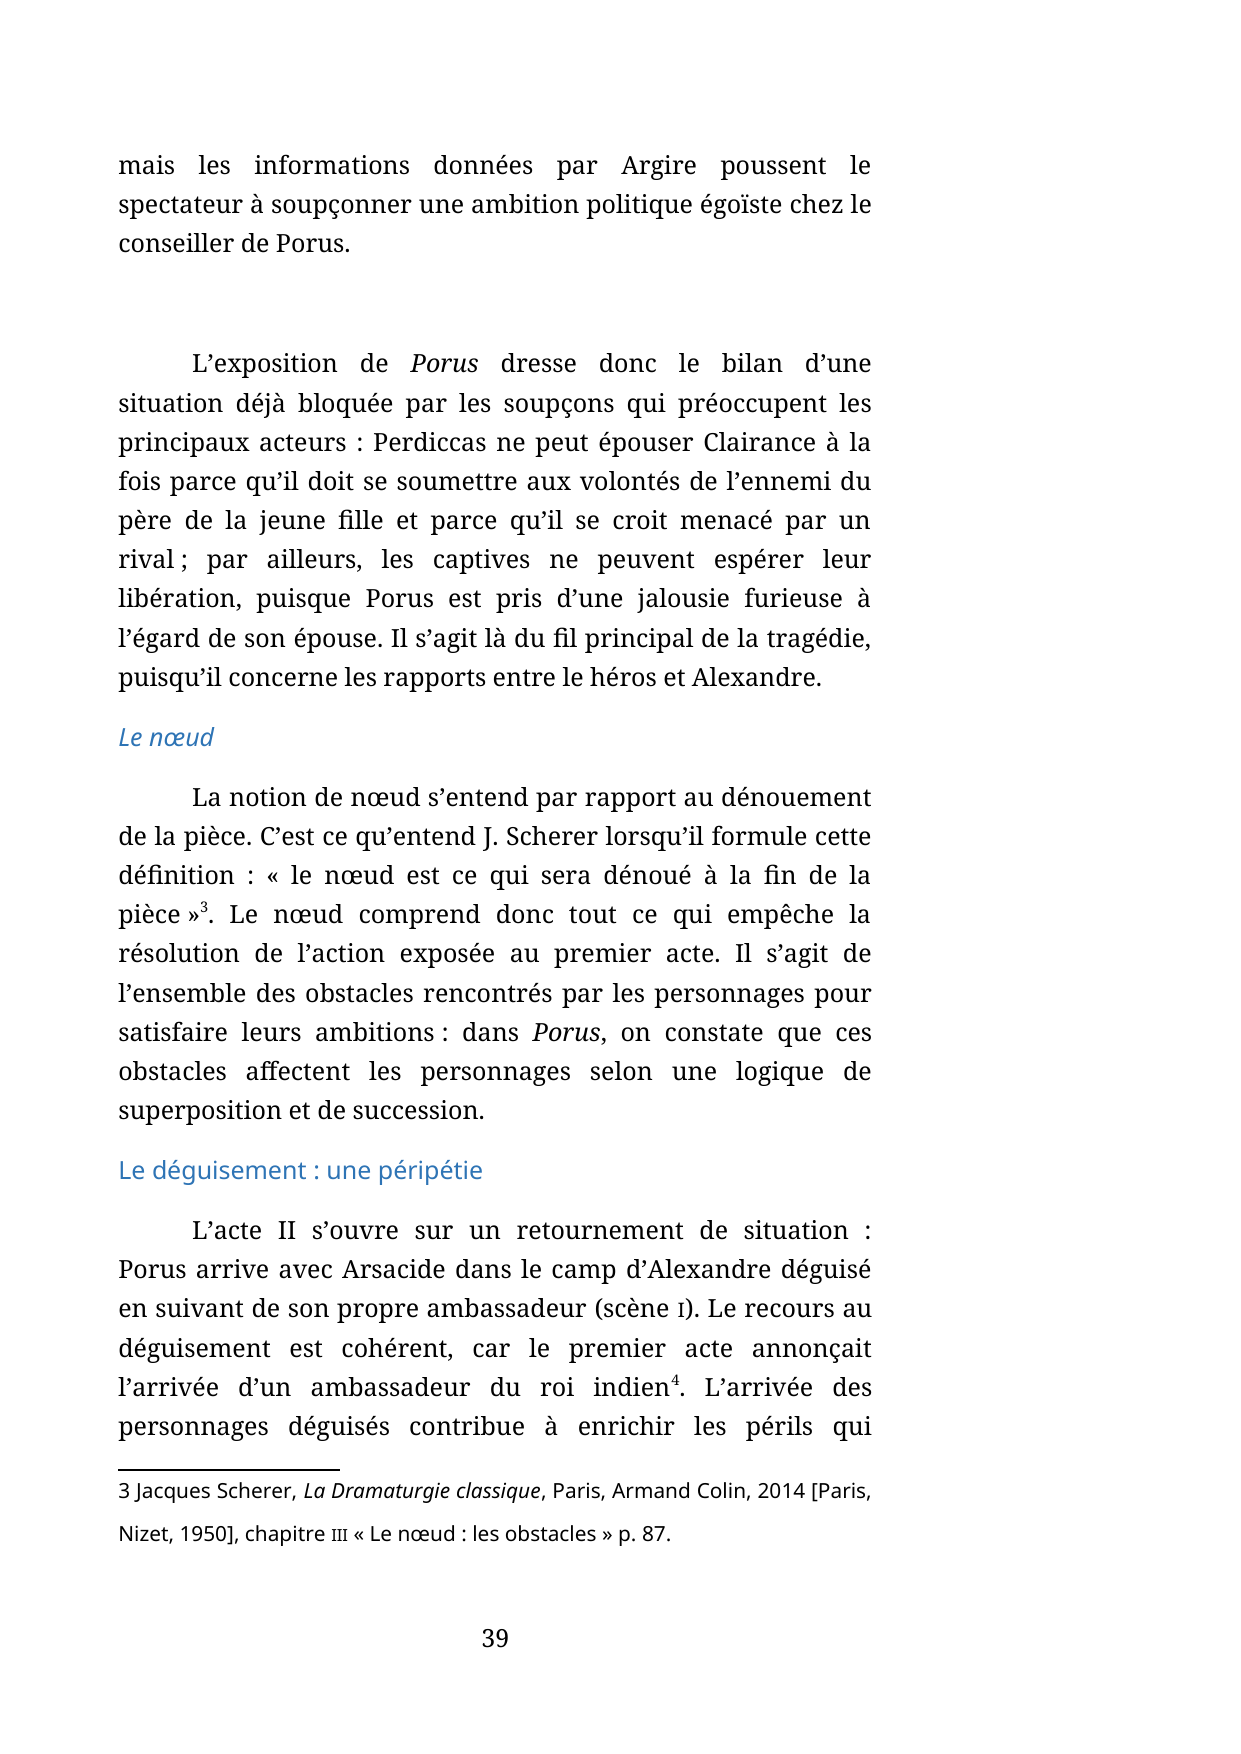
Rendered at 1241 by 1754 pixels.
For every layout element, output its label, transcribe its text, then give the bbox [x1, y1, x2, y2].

subtitle Le nœud [118, 719, 872, 753]
text Jacques Scherer, La Dramaturgie classique, Paris, Armand Colin, 2014 [Paris, Nizet, 1950], chapitre iii « Le nœud : les obstacles » p. 87. [118, 1476, 872, 1547]
text L’acte II s’ouvre sur un retournement de situation : Porus arrive avec Arsacide dans le camp d’Alexandre déguisé en suivant de son propre ambassadeur (scène i). Le recours au déguisement est cohérent, car le premier acte annonçait l’arrivée d’un ambassadeur du roi indien. L’arrivée des personnages déguisés contribue à enrichir les périls qui [118, 1213, 872, 1443]
text La notion de nœud s’entend par rapport au dénouement de la pièce. C’est ce qu’entend J. Scherer lorsqu’il formule cette définition : « le nœud est ce qui sera dénoué à la fin de la pièce ». Le nœud comprend donc tout ce qui empêche la résolution de l’action exposée au premier acte. Il s’agit de l’ensemble des obstacles rencontrés par les personnages pour satisfaire leurs ambitions : dans Porus, on constate que ces obstacles affectent les personnages selon une logique de superposition et de succession. [118, 779, 872, 1127]
text L’exposition de Porus dresse donc le bilan d’une situation déjà bloquée par les soupçons qui préoccupent les principaux acteurs : Perdiccas ne peut épouser Clairance à la fois parce qu’il doit se soumettre aux volontés de l’ennemi du père de la jeune fille et parce qu’il se croit menacé par un rival ; par ailleurs, les captives ne peuvent espérer leur libération, puisque Porus est pris d’une jalousie furieuse à l’égard de son épouse. Il s’agit là du fil principal de la tragédie, puisqu’il concerne les rapports entre le héros et Alexandre. [118, 346, 872, 693]
text mais les informations données par Argire poussent le spectateur à soupçonner une ambition politique égoïste chez le conseiller de Porus. [118, 148, 872, 260]
subtitle Le déguisement : une péripétie [118, 1153, 872, 1187]
